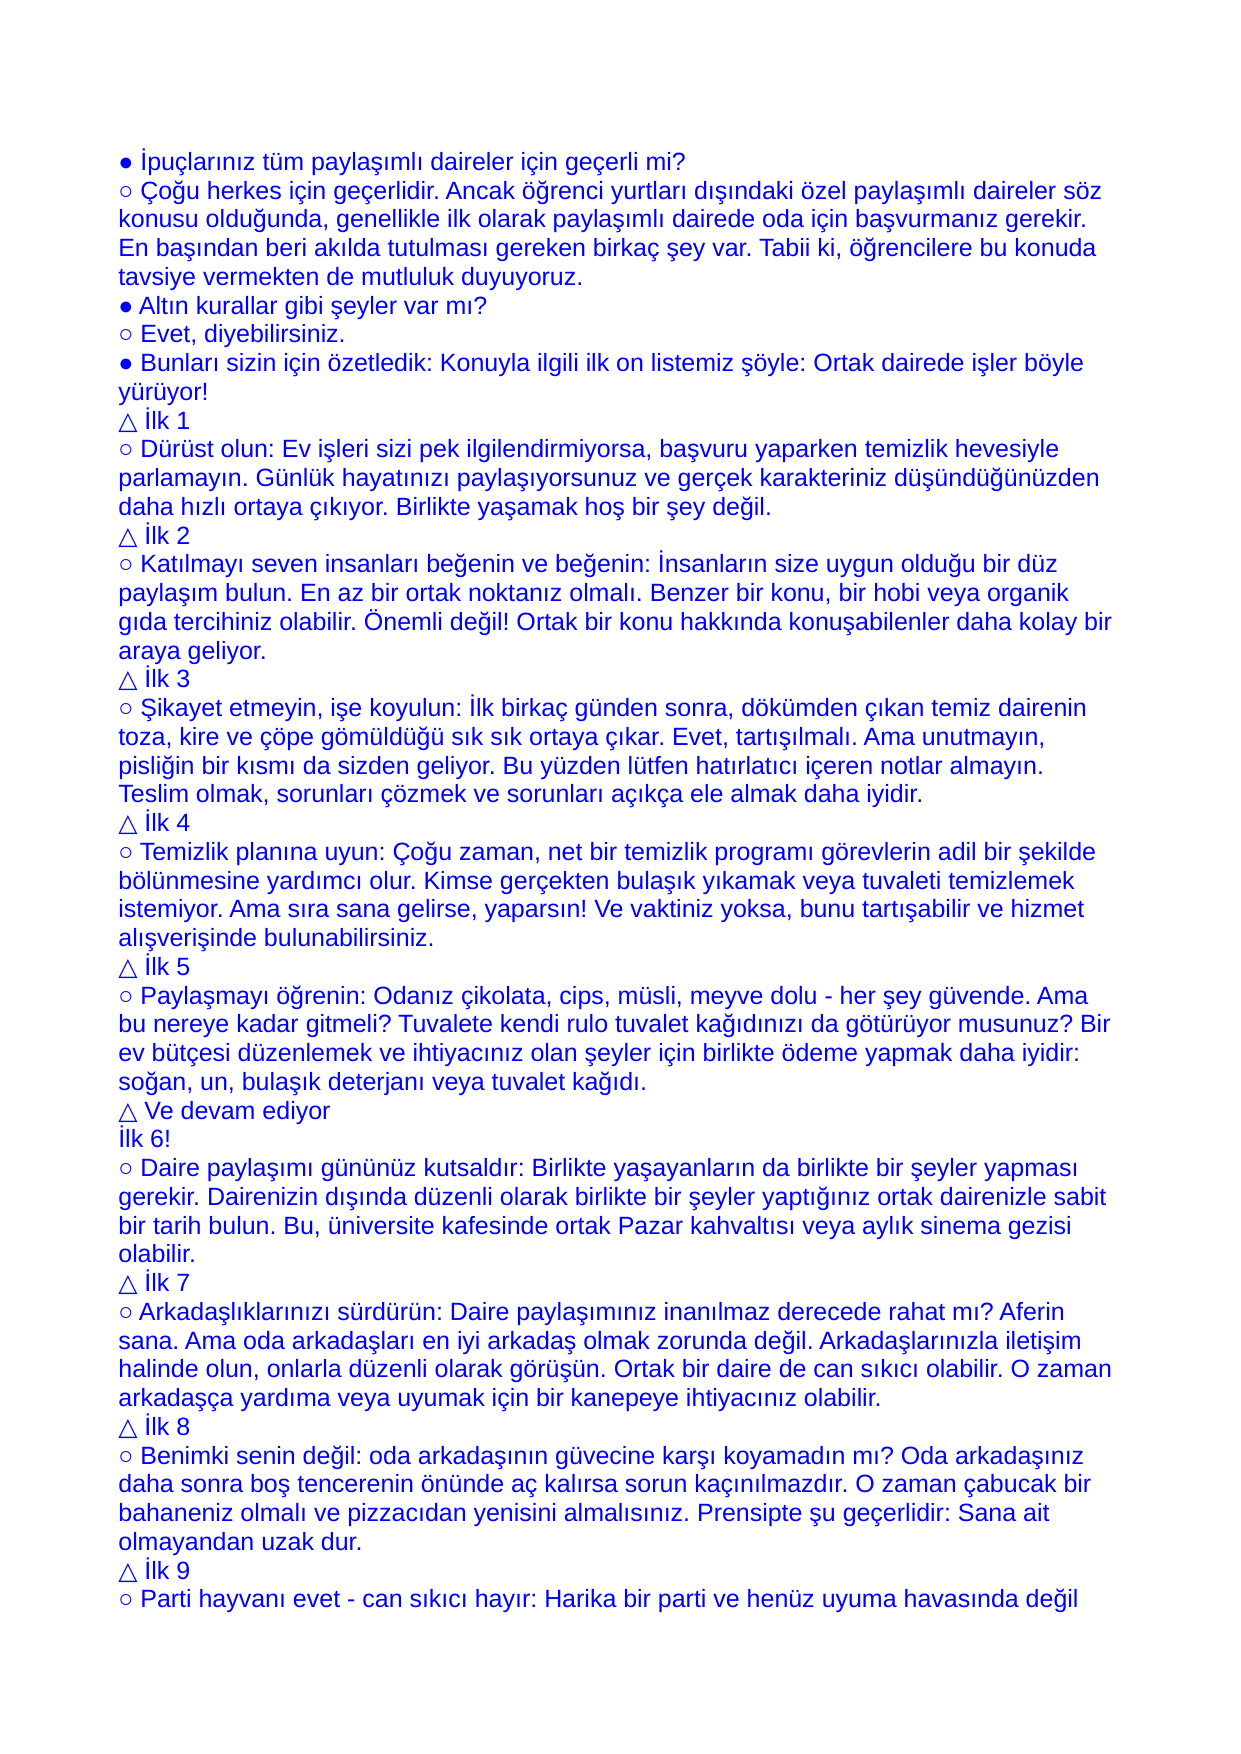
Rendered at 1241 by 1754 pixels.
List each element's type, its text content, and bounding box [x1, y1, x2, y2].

text ● İpuçlarınız tüm paylaşımlı daireler için geçerli mi? ○ Çoğu herkes için geçerlidir. Ancak öğrenci yurtları dışındaki özel paylaşımlı daireler söz konusu olduğunda, genellikle ilk olarak paylaşımlı dairede oda için başvurmanız gerekir. En başından beri akılda tutulması gereken birkaç şey var. Tabii ki, öğrencilere bu konuda tavsiye vermekten de mutluluk duyuyoruz. ● Altın kurallar gibi şeyler var mı? ○ Evet, diyebilirsiniz. ● Bunları sizin için özetledik: Konuyla ilgili ilk on listemiz şöyle: Ortak dairede işler böyle yürüyor! △ İlk 1 ○ Dürüst olun: Ev işleri sizi pek ilgilendirmiyorsa, başvuru yaparken temizlik hevesiyle parlamayın. Günlük hayatınızı paylaşıyorsunuz ve gerçek karakteriniz düşündüğünüzden daha hızlı ortaya çıkıyor. Birlikte yaşamak hoş bir şey değil. △ İlk 2 ○ Katılmayı seven insanları beğenin ve beğenin: İnsanların size uygun olduğu bir düz paylaşım bulun. En az bir ortak noktanız olmalı. Benzer bir konu, bir hobi veya organik gıda tercihiniz olabilir. Önemli değil! Ortak bir konu hakkında konuşabilenler daha kolay bir araya geliyor. △ İlk 3 ○ Şikayet etmeyin, işe koyulun: İlk birkaç günden sonra, dökümden çıkan temiz dairenin toza, kire ve çöpe gömüldüğü sık sık ortaya çıkar. Evet, tartışılmalı. Ama unutmayın, pisliğin bir kısmı da sizden geliyor. Bu yüzden lütfen hatırlatıcı içeren notlar almayın. Teslim olmak, sorunları çözmek ve sorunları açıkça ele almak daha iyidir. △ İlk 4 ○ Temizlik planına uyun: Çoğu zaman, net bir temizlik programı görevlerin adil bir şekilde bölünmesine yardımcı olur. Kimse gerçekten bulaşık yıkamak veya tuvaleti temizlemek istemiyor. Ama sıra sana gelirse, yaparsın! Ve vaktiniz yoksa, bunu tartışabilir ve hizmet alışverişinde bulunabilirsiniz. △ İlk 5 ○ Paylaşmayı öğrenin: Odanız çikolata, cips, müsli, meyve dolu - her şey güvende. Ama bu nereye kadar gitmeli? Tuvalete kendi rulo tuvalet kağıdınızı da götürüyor musunuz? Bir ev bütçesi düzenlemek ve ihtiyacınız olan şeyler için birlikte ödeme yapmak daha iyidir: soğan, un, bulaşık deterjanı veya tuvalet kağıdı. △ Ve devam ediyor İlk 6! ○ Daire paylaşımı gününüz kutsaldır: Birlikte yaşayanların da birlikte bir şeyler yapması gerekir. Dairenizin dışında düzenli olarak birlikte bir şeyler yaptığınız ortak dairenizle sabit bir tarih bulun. Bu, üniversite kafesinde ortak Pazar kahvaltısı veya aylık sinema gezisi olabilir. △ İlk 7 ○ Arkadaşlıklarınızı sürdürün: Daire paylaşımınız inanılmaz derecede rahat mı? Aferin sana. Ama oda arkadaşları en iyi arkadaş olmak zorunda değil. Arkadaşlarınızla iletişim halinde olun, onlarla düzenli olarak görüşün. Ortak bir daire de can sıkıcı olabilir. O zaman arkadaşça yardıma veya uyumak için bir kanepeye ihtiyacınız olabilir. △ İlk 8 ○ Benimki senin değil: oda arkadaşının güvecine karşı koyamadın mı? Oda arkadaşınız daha sonra boş tencerenin önünde aç kalırsa sorun kaçınılmazdır. O zaman çabucak bir bahaneniz olmalı ve pizzacıdan yenisini almalısınız. Prensipte şu geçerlidir: Sana ait olmayandan uzak dur. △ İlk 9 ○ Parti hayvanı evet - can sıkıcı hayır: Harika bir parti ve henüz uyuma havasında değil [118, 147, 1122, 1613]
